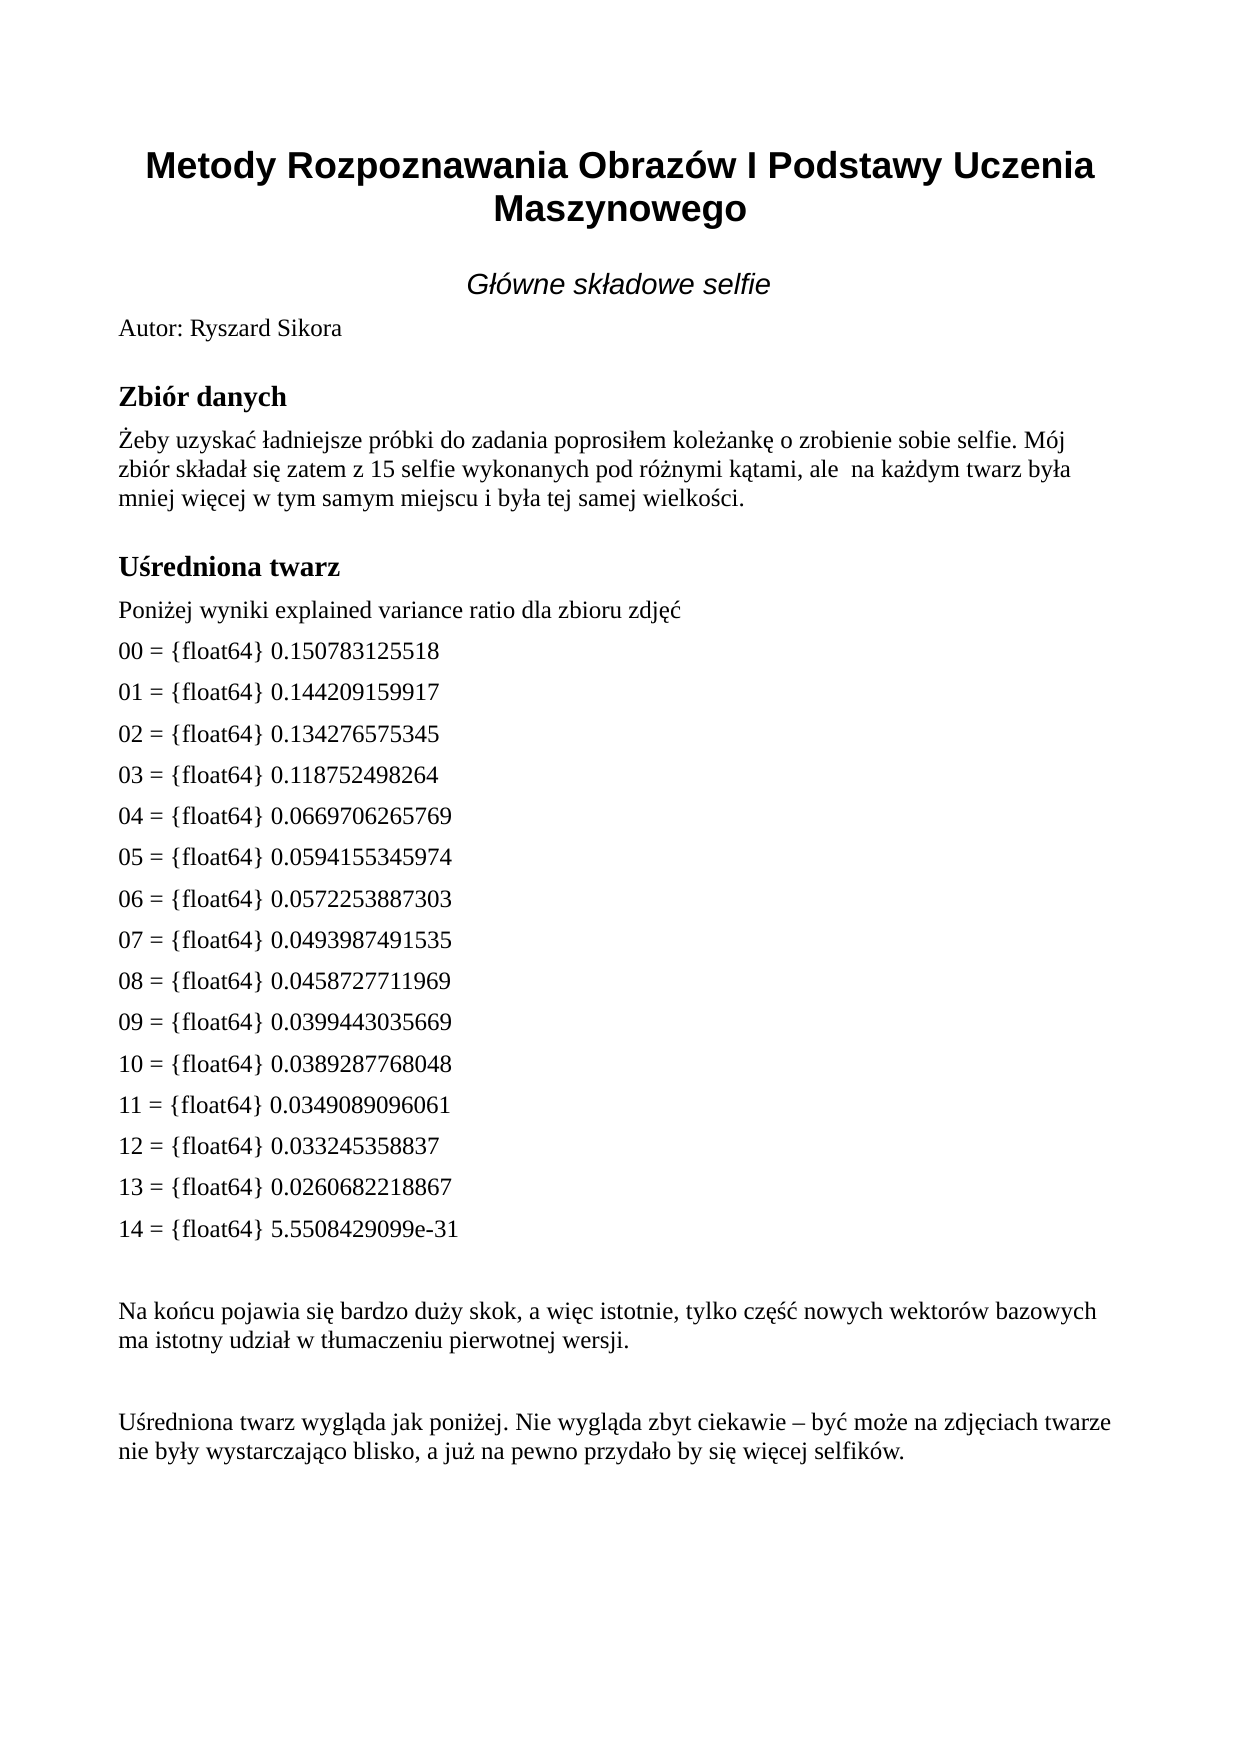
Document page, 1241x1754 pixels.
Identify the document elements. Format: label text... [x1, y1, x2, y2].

text 04 = {float64} 0.0669706265769 [118, 801, 1122, 830]
text 01 = {float64} 0.144209159917 [118, 677, 1122, 706]
subtitle Główne składowe selfie [118, 267, 1122, 300]
text 10 = {float64} 0.0389287768048 [118, 1049, 1122, 1077]
text 00 = {float64} 0.150783125518 [118, 636, 1122, 665]
text 13 = {float64} 0.0260682218867 [118, 1172, 1122, 1201]
subtitle Zbiór danych [118, 379, 1122, 413]
text Autor: Ryszard Sikora [118, 313, 1122, 342]
text Żeby uzyskać ładniejsze próbki do zadania poprosiłem koleżankę o zrobienie sobie selfie. Mój zbiór składał się zatem z 15 selfie wykonanych pod różnymi kątami, ale na każdym twarz była mniej więcej w tym samym miejscu i była tej samej wielkości. [118, 425, 1122, 511]
text 02 = {float64} 0.134276575345 [118, 719, 1122, 747]
text 03 = {float64} 0.118752498264 [118, 760, 1122, 789]
text 09 = {float64} 0.0399443035669 [118, 1007, 1122, 1036]
title Metody Rozpoznawania Obrazów I Podstawy Uczenia Maszynowego [118, 143, 1122, 229]
text 08 = {float64} 0.0458727711969 [118, 966, 1122, 995]
subtitle Uśredniona twarz [118, 549, 1122, 582]
text Uśredniona twarz wygląda jak poniżej. Nie wygląda zbyt ciekawie – być może na zdjęciach twarze nie były wystarczająco blisko, a już na pewno przydało by się więcej selfików. [118, 1407, 1122, 1465]
text 06 = {float64} 0.0572253887303 [118, 884, 1122, 912]
text 05 = {float64} 0.0594155345974 [118, 842, 1122, 871]
text Poniżej wyniki explained variance ratio dla zbioru zdjęć [118, 595, 1122, 624]
text 11 = {float64} 0.0349089096061 [118, 1090, 1122, 1119]
text 14 = {float64} 5.5508429099e-31 [118, 1214, 1122, 1242]
text 12 = {float64} 0.033245358837 [118, 1131, 1122, 1160]
text 07 = {float64} 0.0493987491535 [118, 925, 1122, 954]
text Na końcu pojawia się bardzo duży skok, a więc istotnie, tylko część nowych wektorów bazowych ma istotny udział w tłumaczeniu pierwotnej wersji. [118, 1296, 1122, 1354]
